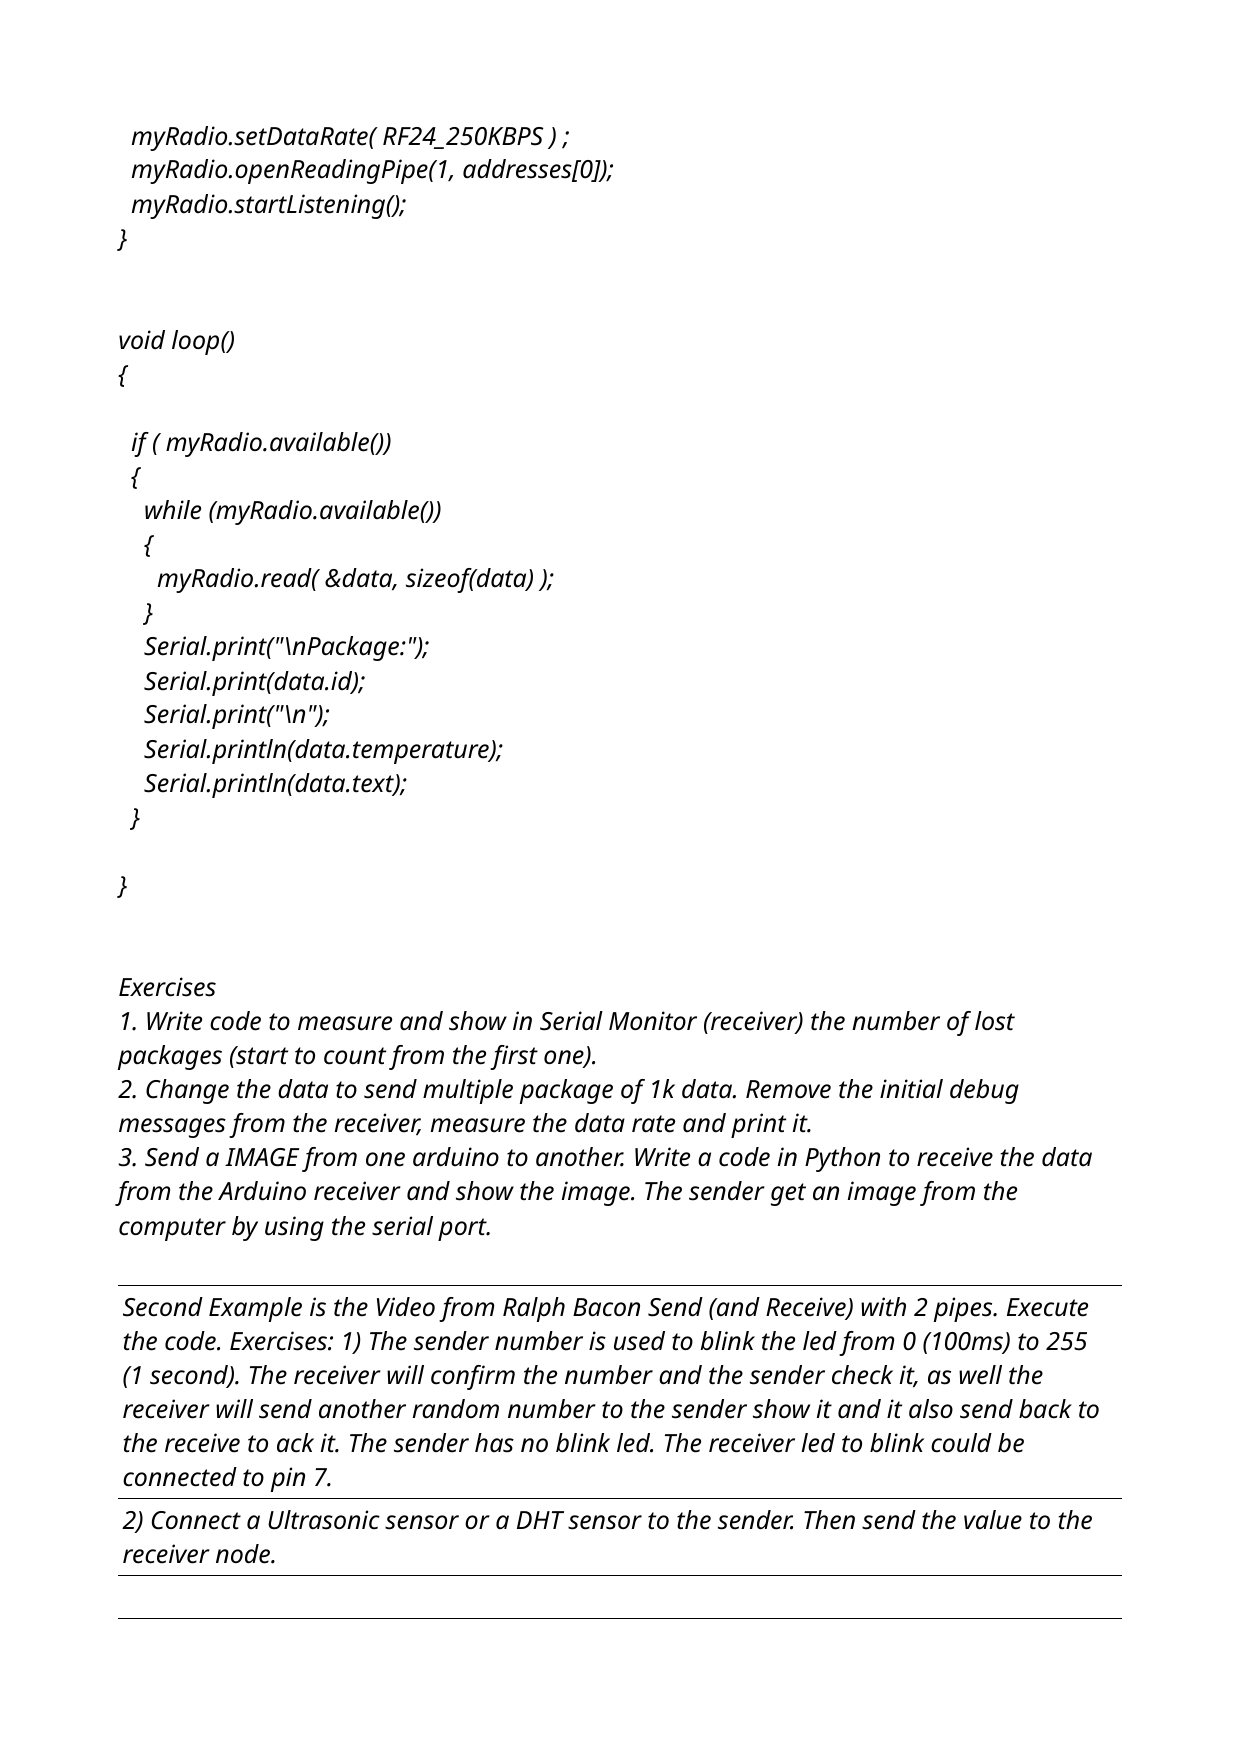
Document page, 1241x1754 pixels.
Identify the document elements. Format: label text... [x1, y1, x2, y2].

text { [118, 459, 1122, 493]
text Exercises [118, 970, 1122, 1004]
text } [118, 220, 1122, 254]
text } [118, 867, 1122, 902]
text myRadio.openReadingPipe(1, addresses[0]); [118, 152, 1122, 186]
text 1. Write code to measure and show in Serial Monitor (receiver) the number of lost packages (start to count from the first one). [118, 1004, 1122, 1072]
text } [118, 799, 1122, 833]
text 2) Connect a Ultrasonic sensor or a DHT sensor to the sender. Then send the value to the receiver node. [118, 1499, 1122, 1575]
text if ( myRadio.available()) [118, 425, 1122, 459]
text Serial.println(data.text); [118, 765, 1122, 799]
text { [118, 357, 1122, 391]
text myRadio.startListening(); [118, 186, 1122, 220]
text } [118, 595, 1122, 629]
text myRadio.read( &data, sizeof(data) ); [118, 561, 1122, 595]
text { [118, 527, 1122, 561]
text Serial.print(data.id); [118, 663, 1122, 697]
text 2. Change the data to send multiple package of 1k data. Remove the initial debug messages from the receiver, measure the data rate and print it. [118, 1072, 1122, 1140]
text Second Example is the Video from Ralph Bacon Send (and Receive) with 2 pipes. Execute the code. Exercises: 1) The sender number is used to blink the led from 0 (100ms) to 255 (1 second). The receiver will confirm the number and the sender check it, as well the receiver will send another random number to the sender show it and it also send back to the receive to ack it. The sender has no blink led. The receiver led to blink could be connected to pin 7. [118, 1286, 1122, 1498]
text Serial.print("\n"); [118, 697, 1122, 731]
text Serial.println(data.temperature); [118, 731, 1122, 765]
text while (myRadio.available()) [118, 493, 1122, 527]
text myRadio.setDataRate( RF24_250KBPS ) ; [118, 118, 1122, 152]
text void loop() [118, 322, 1122, 357]
text 3. Send a IMAGE from one arduino to another. Write a code in Python to receive the data from the Arduino receiver and show the image. The sender get an image from the computer by using the serial port. [118, 1140, 1122, 1242]
text Serial.print("\nPackage:"); [118, 629, 1122, 663]
